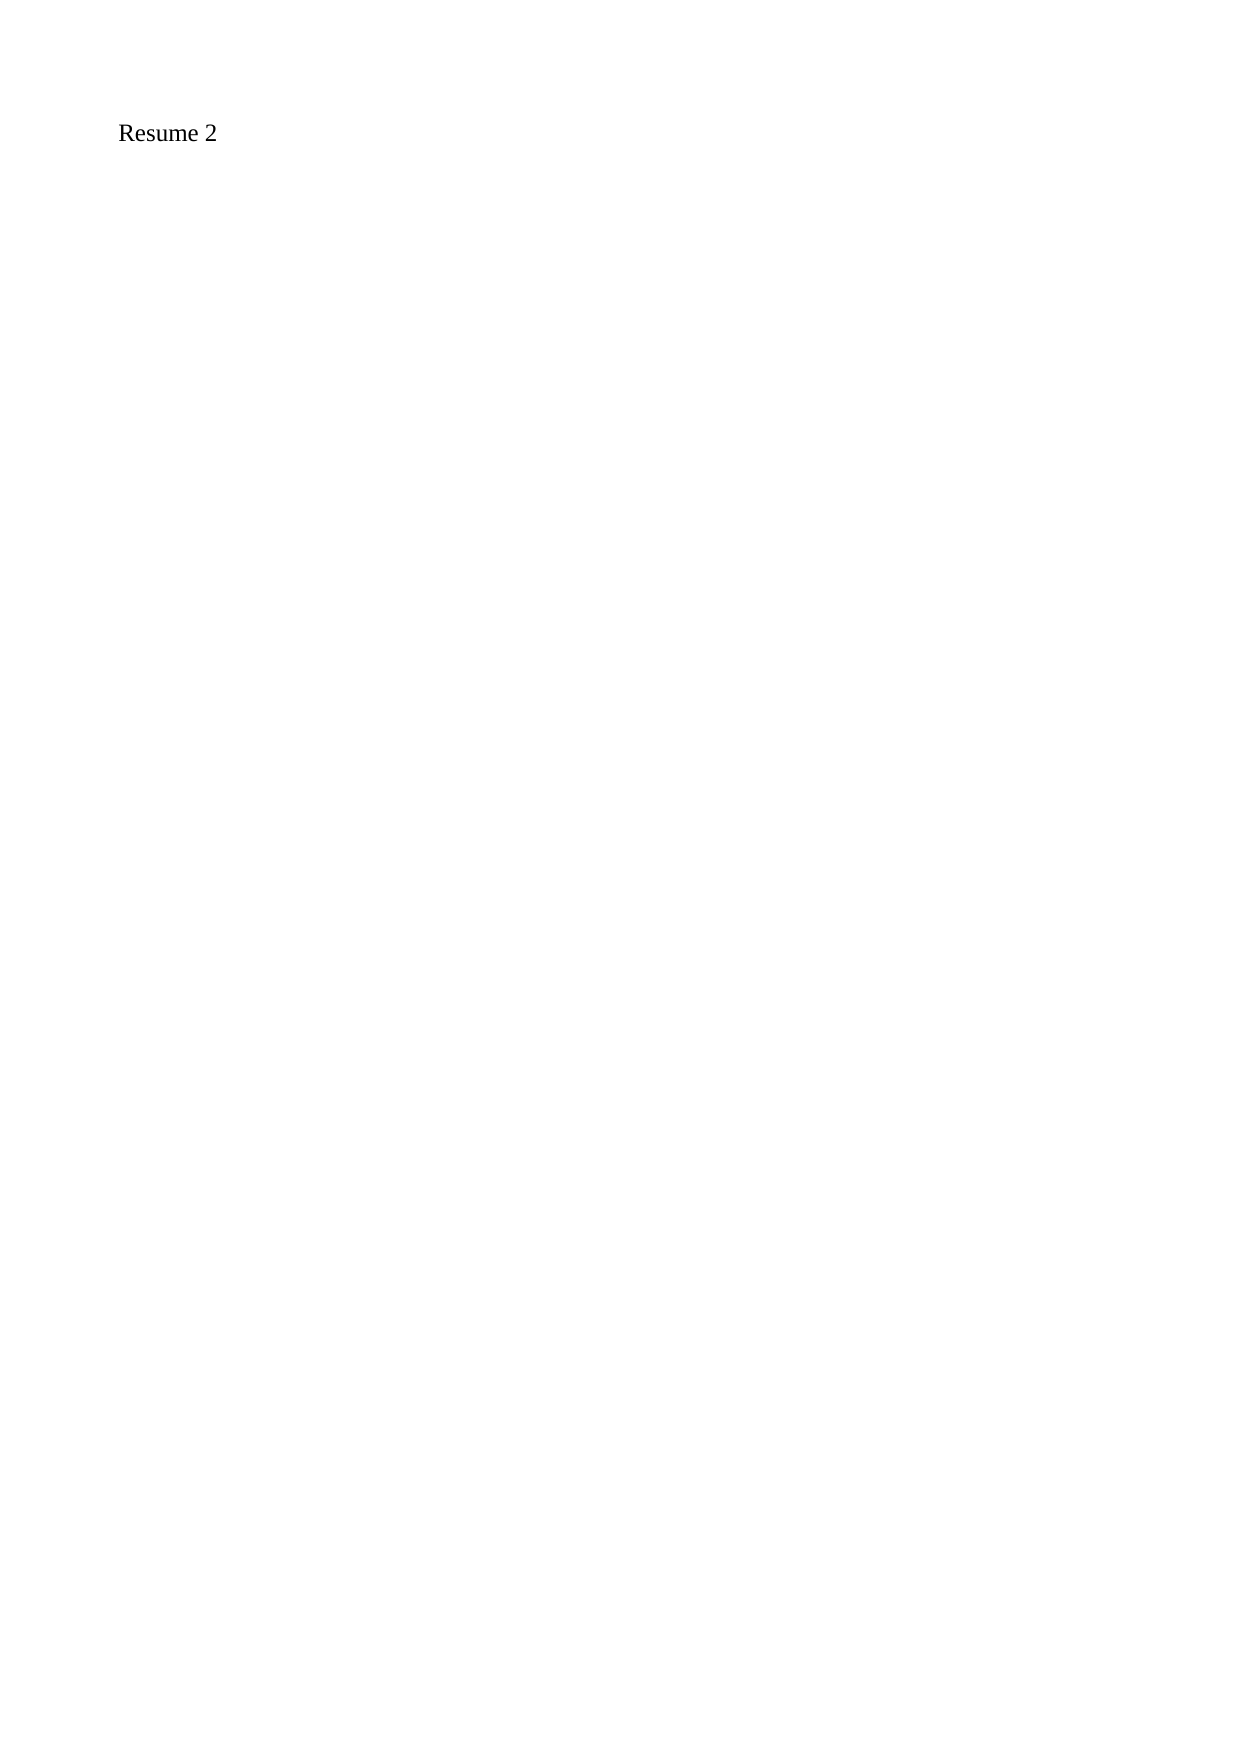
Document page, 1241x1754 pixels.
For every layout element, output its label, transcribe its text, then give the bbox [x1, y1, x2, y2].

text Resume 2 [118, 118, 1122, 147]
